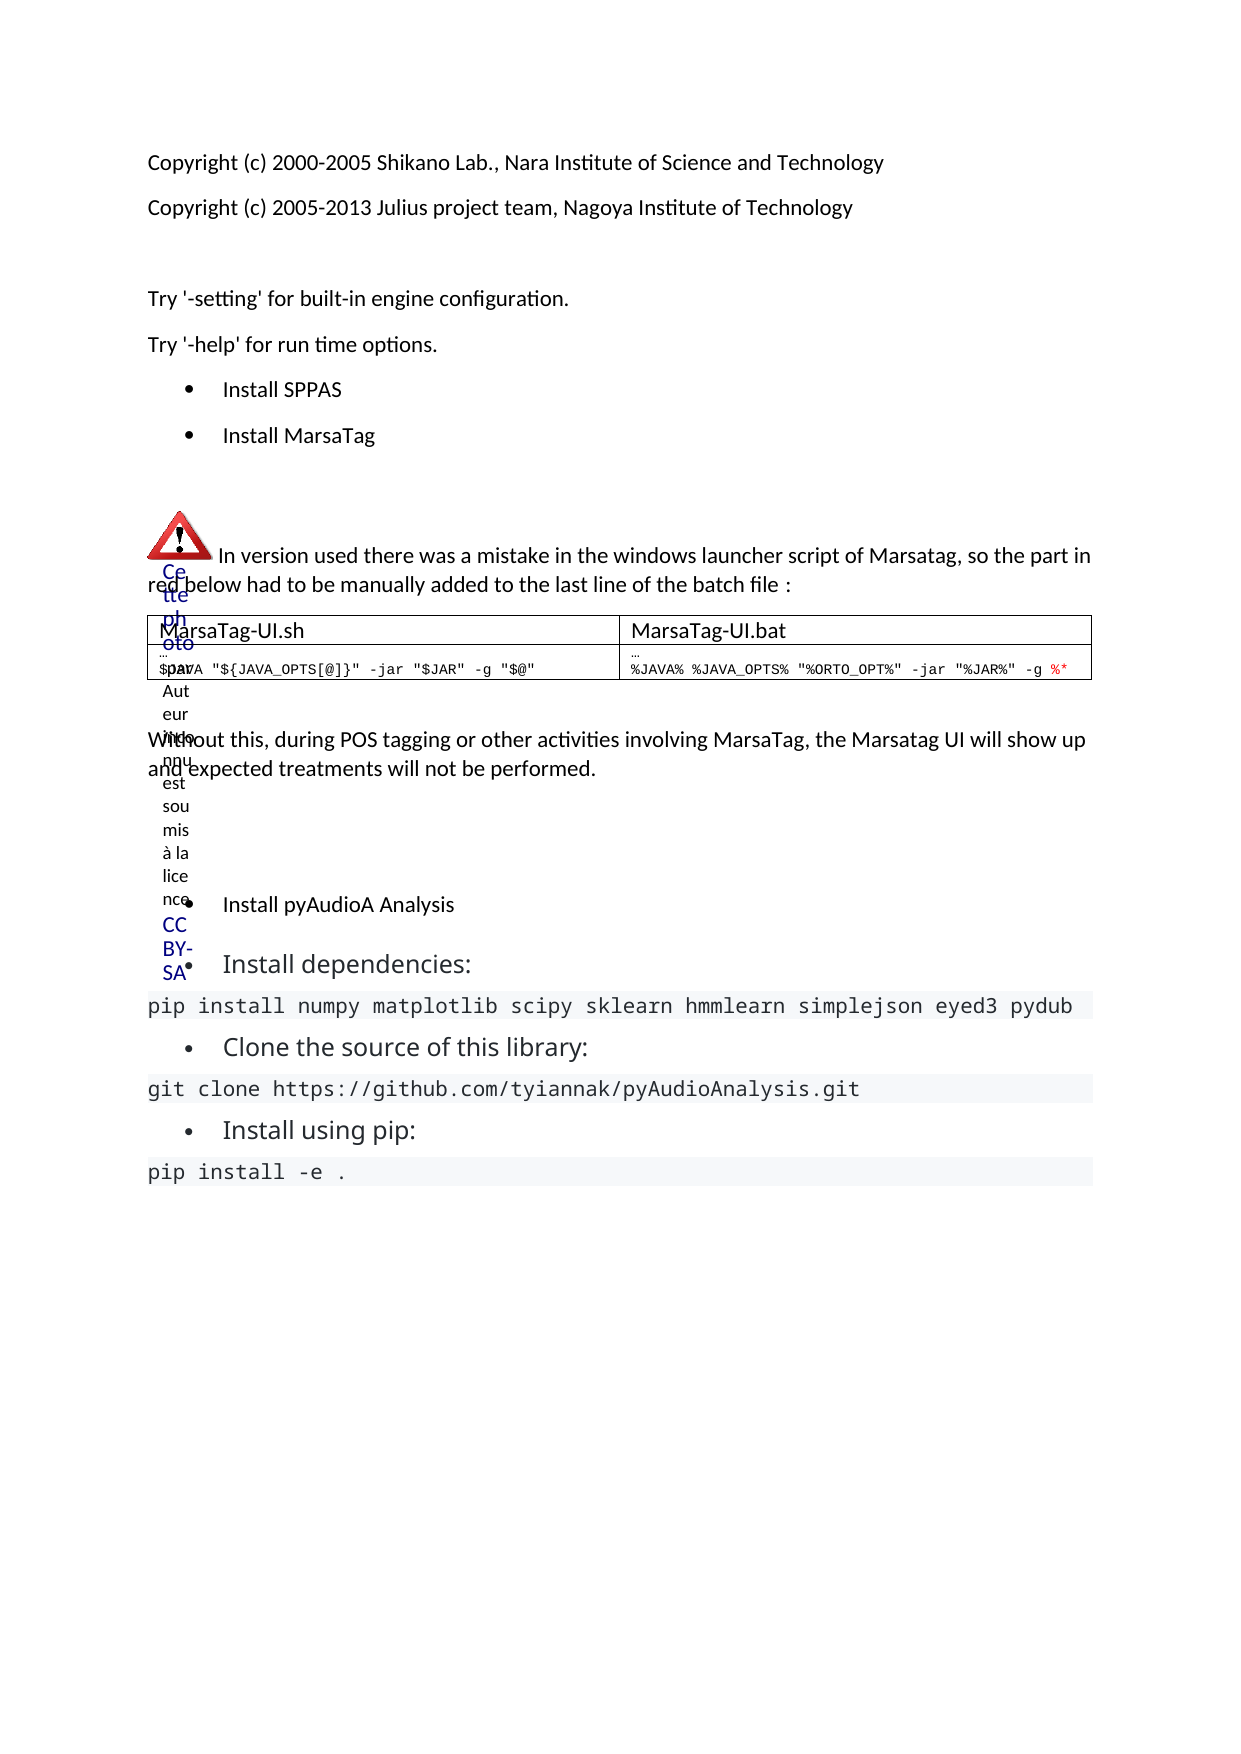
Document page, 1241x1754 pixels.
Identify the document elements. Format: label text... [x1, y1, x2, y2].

text Copyright (c) 2000-2005 Shikano Lab., Nara Institute of Science and Technology [148, 148, 1093, 176]
text pip install numpy matplotlib scipy sklearn hmmlearn simplejson eyed3 pydub [148, 991, 1093, 1019]
text Try '-help' for run time options. [148, 330, 1093, 358]
table_header MarsaTag-UI.sh [177, 616, 619, 644]
text git clone https://github.com/tyiannak/pyAudioAnalysis.git [148, 1074, 1093, 1103]
text Without this, during POS tagging or other activities involving MarsaTag, the Marsatag UI will show up and expected treatments will not be performed. [148, 725, 1093, 782]
table_header MarsaTag-UI.bat [620, 616, 1091, 644]
list Install using pip: [185, 1113, 1093, 1147]
list Install dependencies: [185, 946, 1093, 980]
list Clone the source of this library: [185, 1030, 1093, 1064]
list Install SPPAS [185, 375, 1093, 403]
list Install pyAudioA Analysis [185, 890, 1093, 918]
text In version used there was a mistake in the windows launcher script of Marsatag, so the part in red below had to be manually added to the last line of the batch file : [148, 512, 1093, 598]
table_cell … $JAVA "${JAVA_OPTS[@]}" -jar "$JAR" -g "$@" [148, 645, 619, 678]
list Install MarsaTag [185, 421, 1093, 449]
table_header MarsaTag-UI.sh [148, 616, 176, 644]
text Try '-setting' for built-in engine configuration. [148, 284, 1093, 312]
text pip install -e . [148, 1157, 1093, 1186]
table_cell … %JAVA% %JAVA_OPTS% "%ORTO_OPT%" -jar "%JAR%" -g %* [620, 645, 1091, 678]
text Copyright (c) 2005-2013 Julius project team, Nagoya Institute of Technology [148, 193, 1093, 221]
